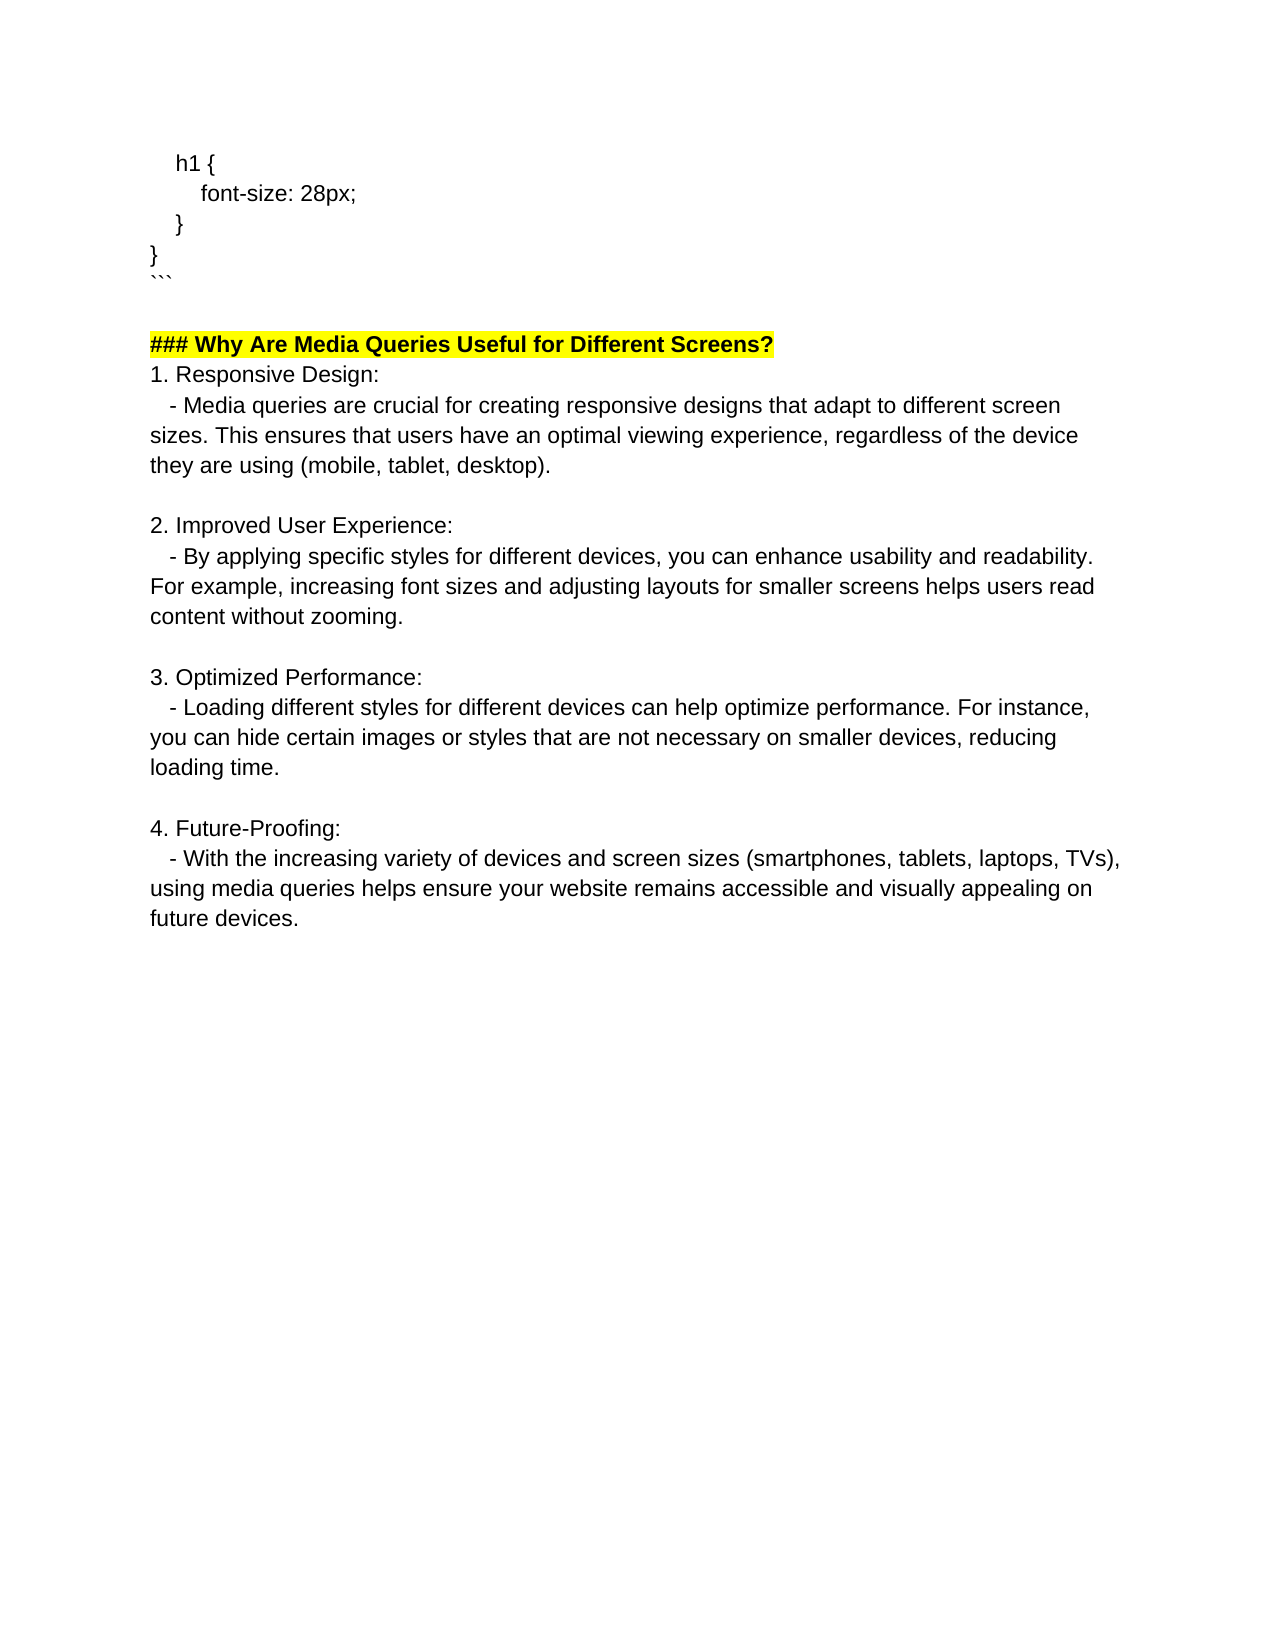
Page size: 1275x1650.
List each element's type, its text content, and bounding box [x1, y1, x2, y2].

text 3. Optimized Performance: [150, 663, 1125, 690]
text - By applying specific styles for different devices, you can enhance usability and readability. For example, increasing font sizes and adjusting layouts for smaller screens helps users read content without zooming. [150, 543, 1125, 629]
text 1. Responsive Design: [150, 361, 1125, 388]
text 2. Improved User Experience: [150, 512, 1125, 539]
text - With the increasing variety of devices and screen sizes (smartphones, tablets, laptops, TVs), using media queries helps ensure your website remains accessible and visually appealing on future devices. [150, 845, 1125, 932]
text ``` [150, 271, 1125, 297]
text - Loading different styles for different devices can help optimize performance. For instance, you can hide certain images or styles that are not necessary on smaller devices, reducing loading time. [150, 694, 1125, 781]
text } [150, 241, 1125, 267]
text 4. Future-Proofing: [150, 814, 1125, 841]
text font-size: 28px; [150, 180, 1125, 207]
text - Media queries are crucial for creating responsive designs that adapt to different screen sizes. This ensures that users have an optimal viewing experience, regardless of the device they are using (mobile, tablet, desktop). [150, 392, 1125, 478]
text } [150, 210, 1125, 237]
text h1 { [150, 150, 1125, 176]
text ### Why Are Media Queries Useful for Different Screens? [150, 331, 1125, 358]
